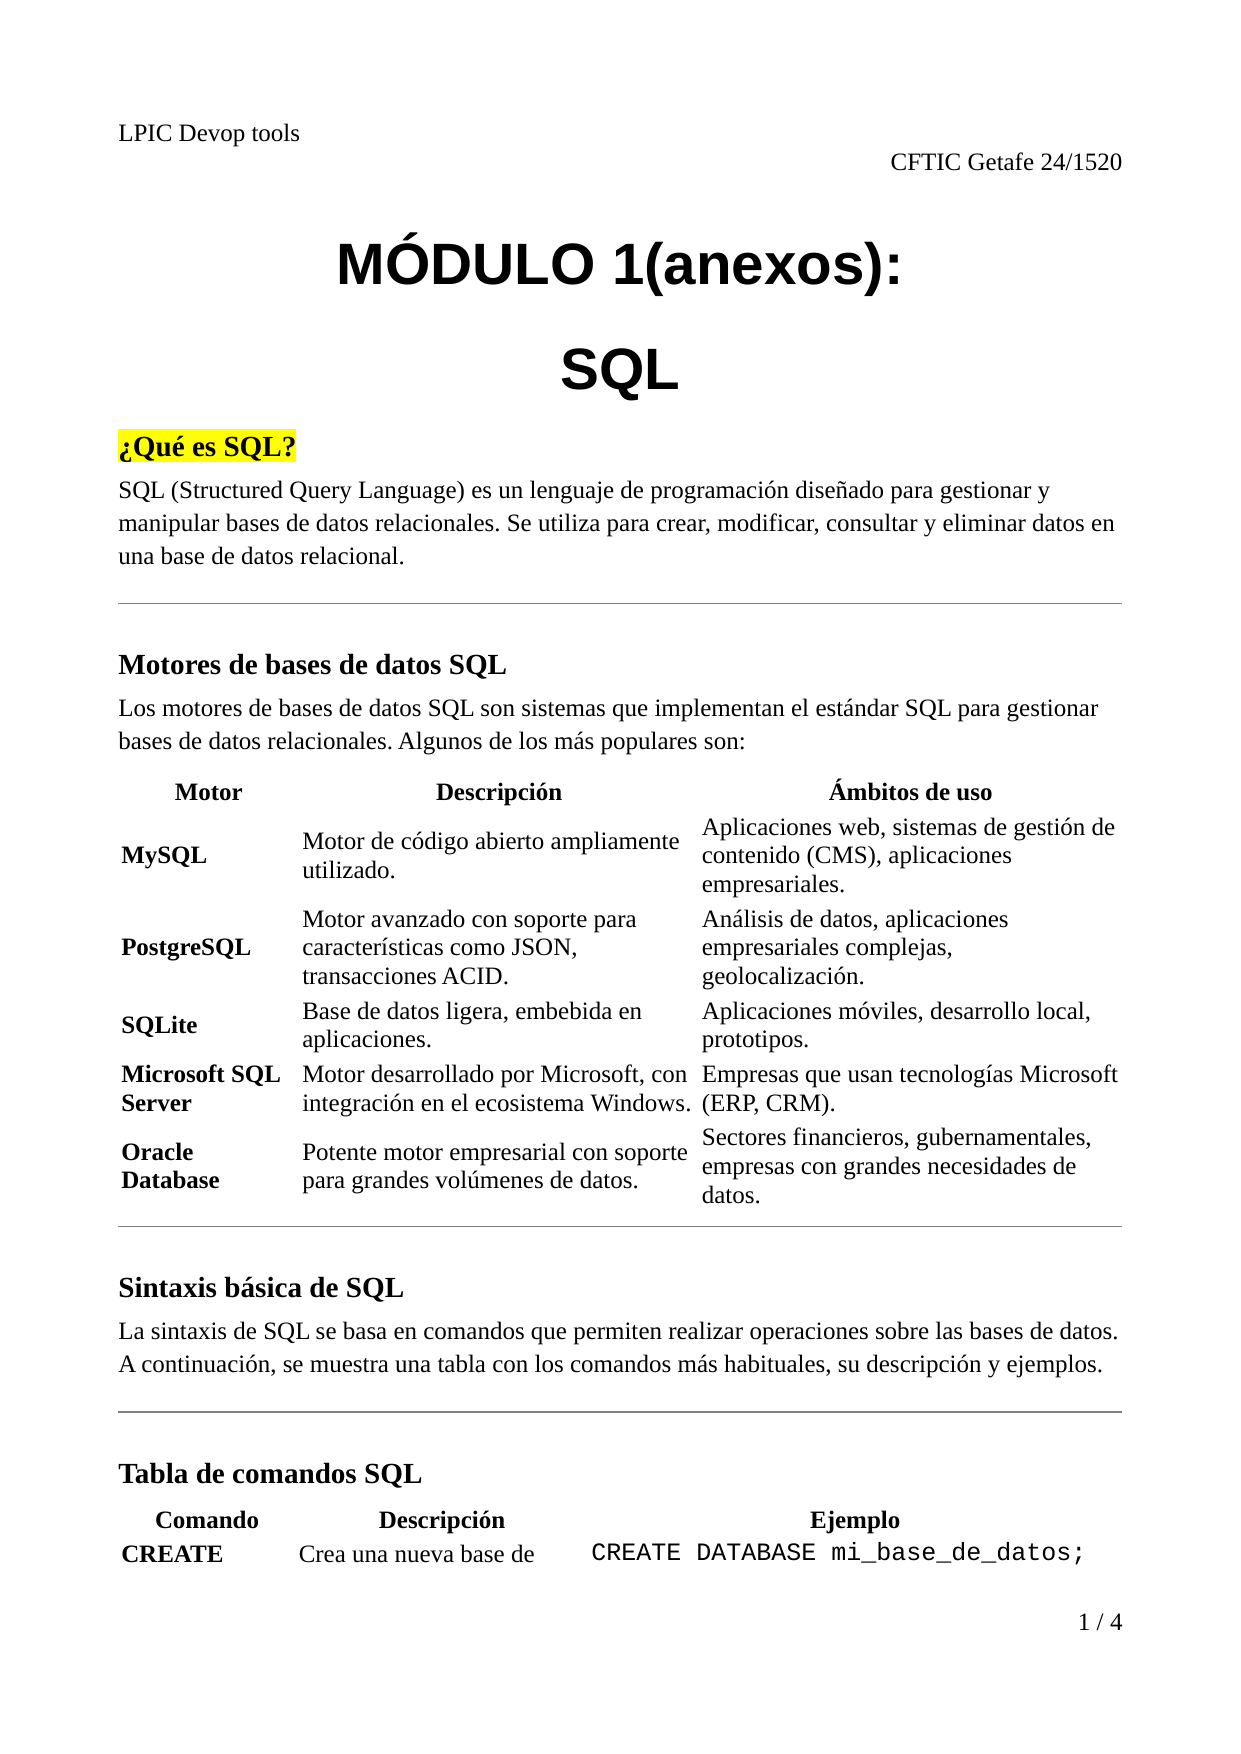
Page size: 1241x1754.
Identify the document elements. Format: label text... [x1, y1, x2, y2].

table_cell PostgreSQL [118, 901, 299, 993]
title MÓDULO 1(anexos): [118, 230, 1122, 297]
table_cell CREATE [118, 1537, 296, 1571]
subtitle Sintaxis básica de SQL [118, 1270, 1122, 1304]
table_cell Base de datos ligera, embebida en aplicaciones. [299, 993, 699, 1056]
title SQL [118, 335, 1122, 402]
table_cell Aplicaciones web, sistemas de gestión de contenido (CMS), aplicaciones empresariales. [699, 809, 1122, 901]
table_cell Análisis de datos, aplicaciones empresariales complejas, geolocalización. [699, 901, 1122, 993]
table_header Ámbitos de uso [699, 774, 1122, 809]
table_cell MySQL [118, 809, 299, 901]
table_cell Potente motor empresarial con soporte para grandes volúmenes de datos. [299, 1120, 699, 1212]
table_cell Motor desarrollado por Microsoft, con integración en el ecosistema Windows. [299, 1056, 699, 1119]
table_cell Empresas que usan tecnologías Microsoft (ERP, CRM). [699, 1056, 1122, 1119]
subtitle Motores de bases de datos SQL [118, 647, 1122, 681]
text La sintaxis de SQL se basa en comandos que permiten realizar operaciones sobre las bases de datos. A continuación, se muestra una tabla con los comandos más habituales, su descripción y ejemplos. [118, 1316, 1122, 1378]
table_cell Microsoft SQL Server [118, 1056, 299, 1119]
table_cell Crea una nueva base de [296, 1537, 588, 1571]
text SQL (Structured Query Language) es un lenguaje de programación diseñado para gestionar y manipular bases de datos relacionales. Se utiliza para crear, modificar, consultar y eliminar datos en una base de datos relacional. [118, 475, 1122, 570]
text Los motores de bases de datos SQL son sistemas que implementan el estándar SQL para gestionar bases de datos relacionales. Algunos de los más populares son: [118, 693, 1122, 755]
subtitle ¿Qué es SQL? [118, 429, 1122, 462]
table_header Motor [118, 774, 299, 809]
table_header Descripción [299, 774, 699, 809]
table_cell CREATE DATABASE mi_base_de_datos; [588, 1537, 1122, 1571]
table_cell SQLite [118, 993, 299, 1056]
table_cell Aplicaciones móviles, desarrollo local, prototipos. [699, 993, 1122, 1056]
table_cell Motor de código abierto ampliamente utilizado. [299, 809, 699, 901]
table_cell Oracle Database [118, 1120, 299, 1212]
subtitle Tabla de comandos SQL [118, 1456, 1122, 1489]
table_cell Sectores financieros, gubernamentales, empresas con grandes necesidades de datos. [699, 1120, 1122, 1212]
table_cell Motor avanzado con soporte para características como JSON, transacciones ACID. [299, 901, 699, 993]
table_header Descripción [296, 1502, 588, 1537]
table_header Comando [118, 1502, 296, 1537]
table_header Ejemplo [588, 1502, 1122, 1537]
